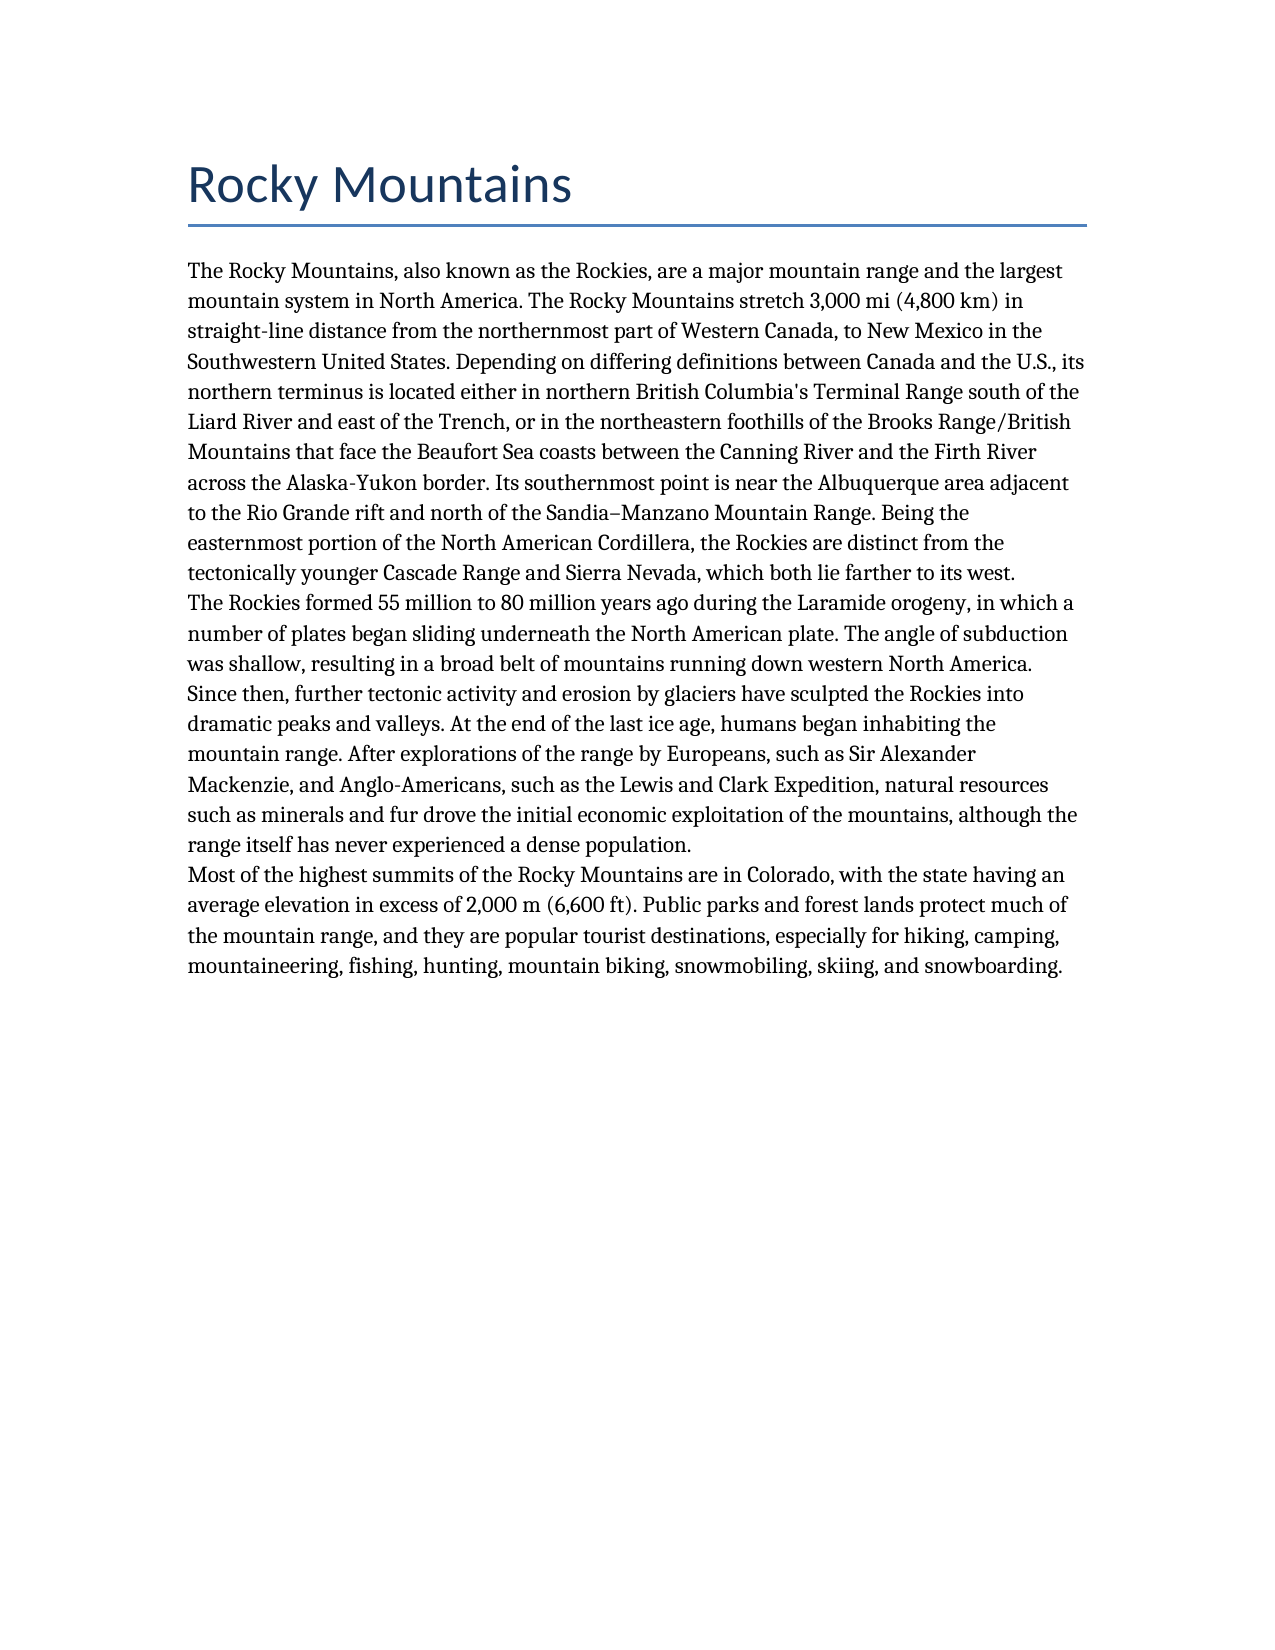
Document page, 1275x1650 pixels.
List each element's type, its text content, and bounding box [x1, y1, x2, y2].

text The Rocky Mountains, also known as the Rockies, are a major mountain range and the largest mountain system in North America. The Rocky Mountains stretch 3,000 mi (4,800 km) in straight-line distance from the northernmost part of Western Canada, to New Mexico in the Southwestern United States. Depending on differing definitions between Canada and the U.S., its northern terminus is located either in northern British Columbia's Terminal Range south of the Liard River and east of the Trench, or in the northeastern foothills of the Brooks Range/British Mountains that face the Beaufort Sea coasts between the Canning River and the Firth River across the Alaska-Yukon border. Its southernmost point is near the Albuquerque area adjacent to the Rio Grande rift and north of the Sandia–Manzano Mountain Range. Being the easternmost portion of the North American Cordillera, the Rockies are distinct from the tectonically younger Cascade Range and Sierra Nevada, which both lie farther to its west. The Rockies formed 55 million to 80 million years ago during the Laramide orogeny, in which a number of plates began sliding underneath the North American plate. The angle of subduction was shallow, resulting in a broad belt of mountains running down western North America. Since then, further tectonic activity and erosion by glaciers have sculpted the Rockies into dramatic peaks and valleys. At the end of the last ice age, humans began inhabiting the mountain range. After explorations of the range by Europeans, such as Sir Alexander Mackenzie, and Anglo-Americans, such as the Lewis and Clark Expedition, natural resources such as minerals and fur drove the initial economic exploitation of the mountains, although the range itself has never experienced a dense population. Most of the highest summits of the Rocky Mountains are in Colorado, with the state having an average elevation in excess of 2,000 m (6,600 ft). Public parks and forest lands protect much of the mountain range, and they are popular tourist destinations, especially for hiking, camping, mountaineering, fishing, hunting, mountain biking, snowmobiling, skiing, and snowboarding. [187, 258, 1087, 979]
title Rocky Mountains [187, 150, 1087, 227]
